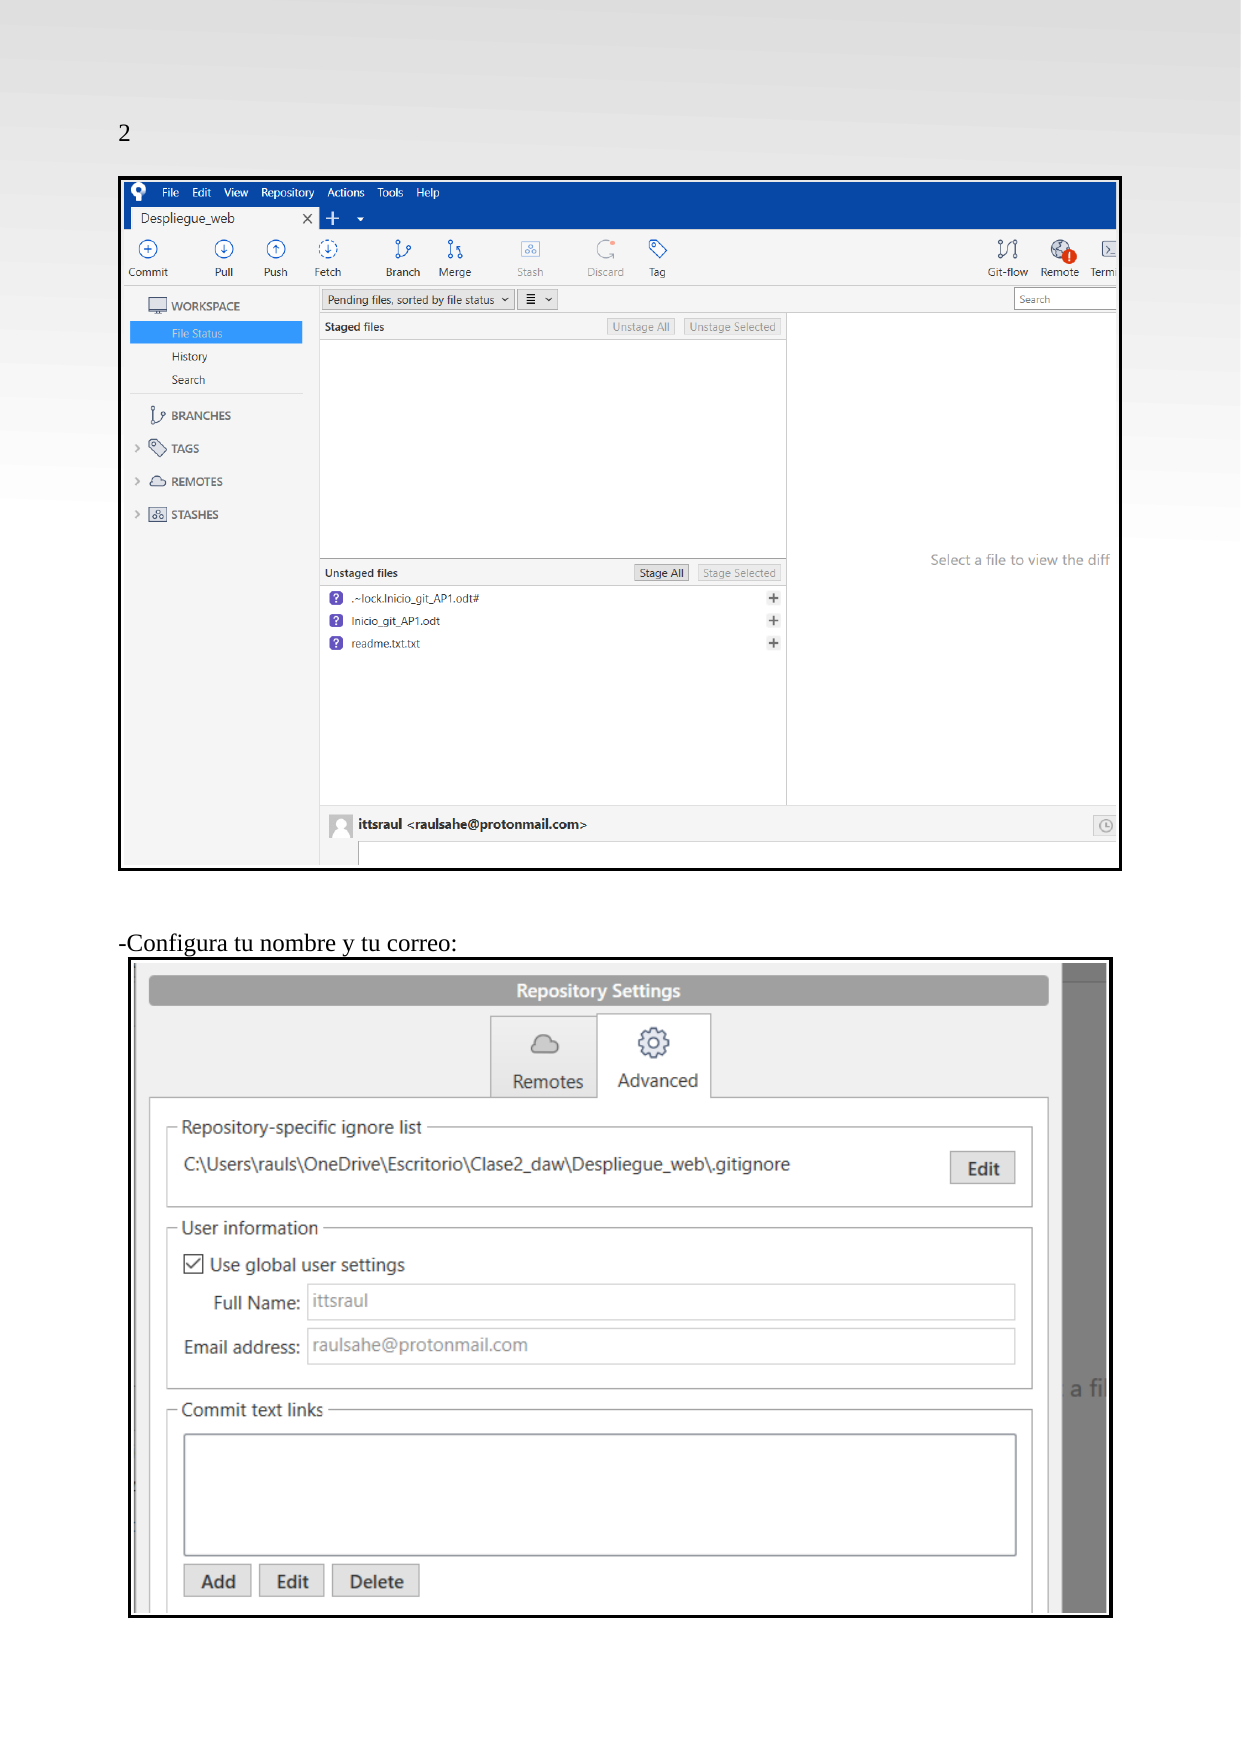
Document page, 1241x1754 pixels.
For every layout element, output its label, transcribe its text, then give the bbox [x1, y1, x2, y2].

picture [133, 963, 1107, 1613]
picture [124, 182, 1117, 865]
text -Configura tu nombre y tu correo: [118, 928, 1122, 957]
